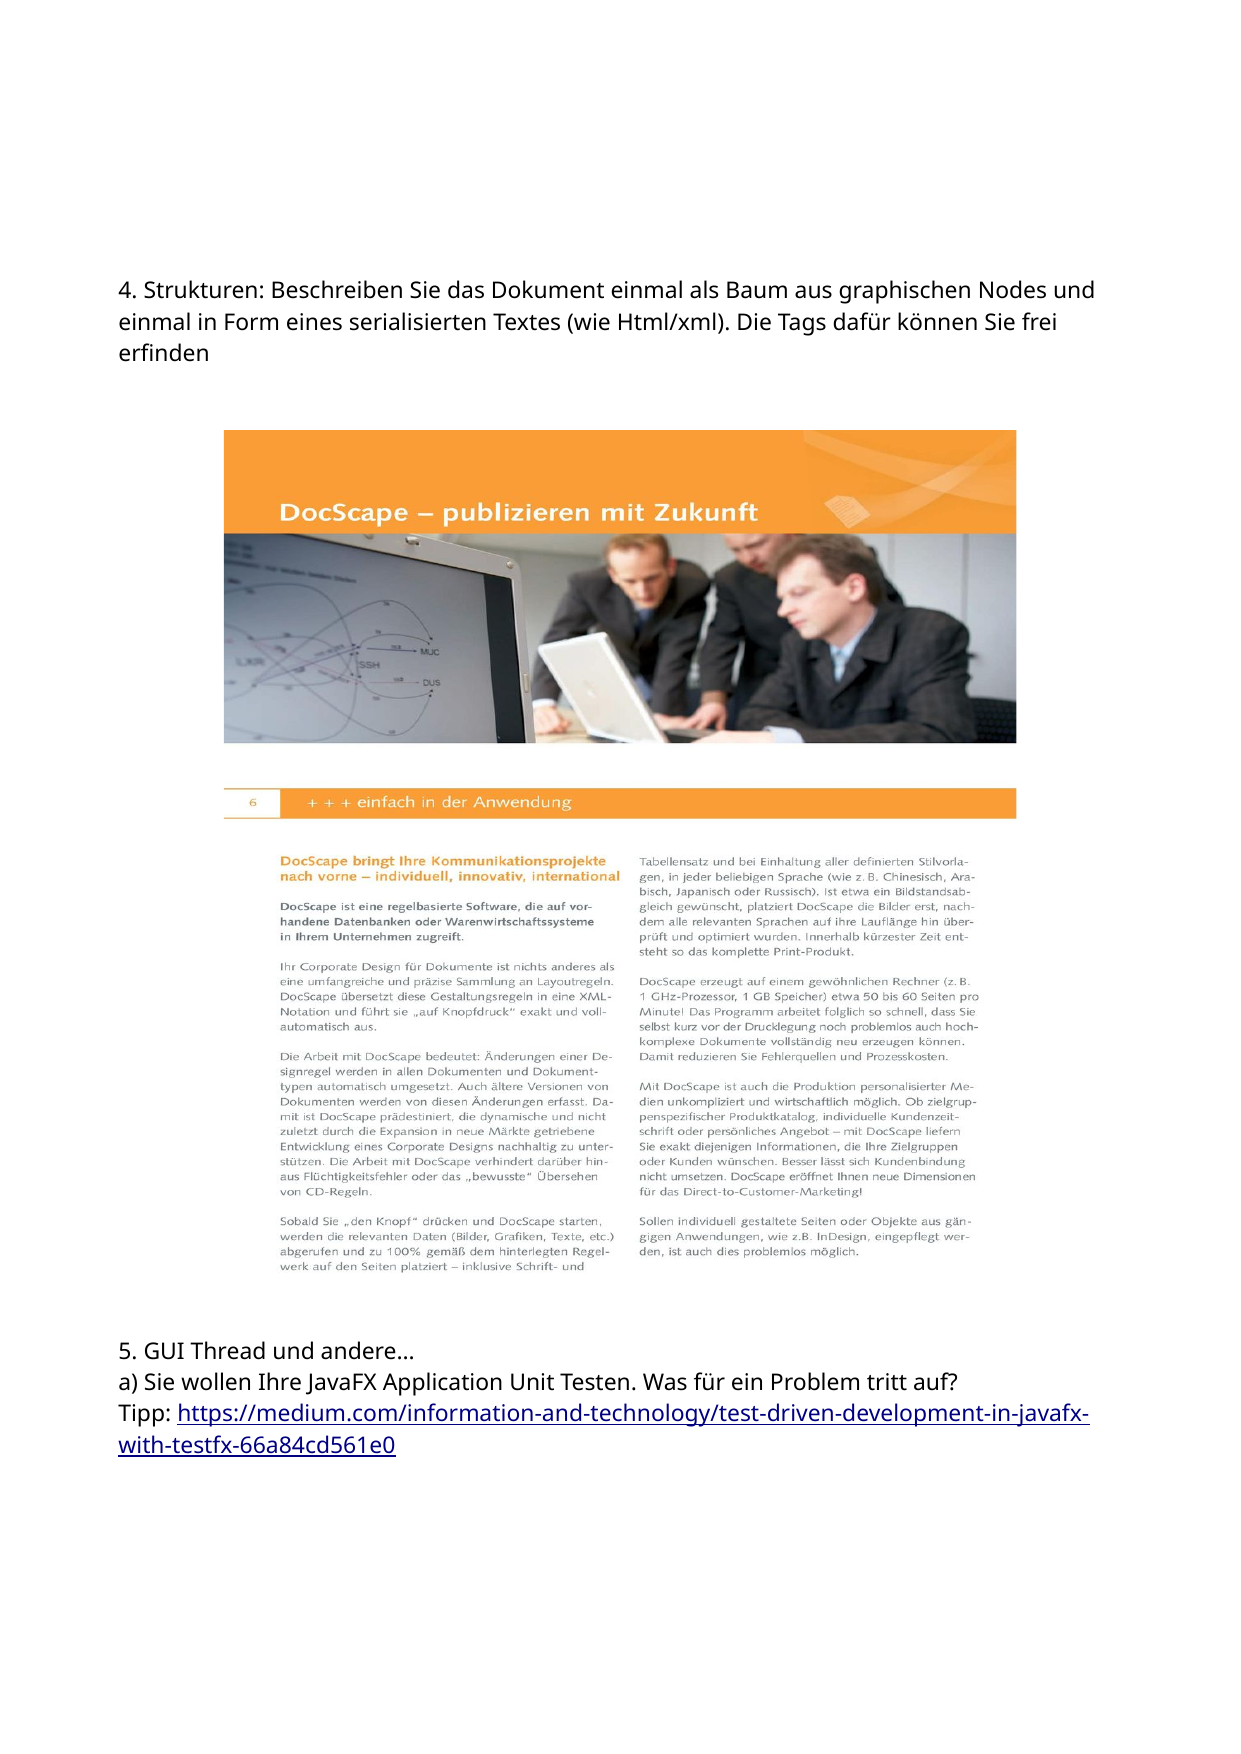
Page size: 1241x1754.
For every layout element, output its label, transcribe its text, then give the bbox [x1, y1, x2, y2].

text 5. GUI Thread und andere… [118, 1335, 1122, 1366]
text Tipp: https://medium.com/information-and-technology/test-driven-development-in-javafx-with-testfx-66a84cd561e0 [118, 1397, 1122, 1460]
text a) Sie wollen Ihre JavaFX Application Unit Testen. Was für ein Problem tritt auf? [118, 1366, 1122, 1397]
picture [223, 430, 1017, 1273]
text 4. Strukturen: Beschreiben Sie das Dokument einmal als Baum aus graphischen Nodes und einmal in Form eines serialisierten Textes (wie Html/xml). Die Tags dafür können Sie frei erfinden [118, 274, 1122, 368]
